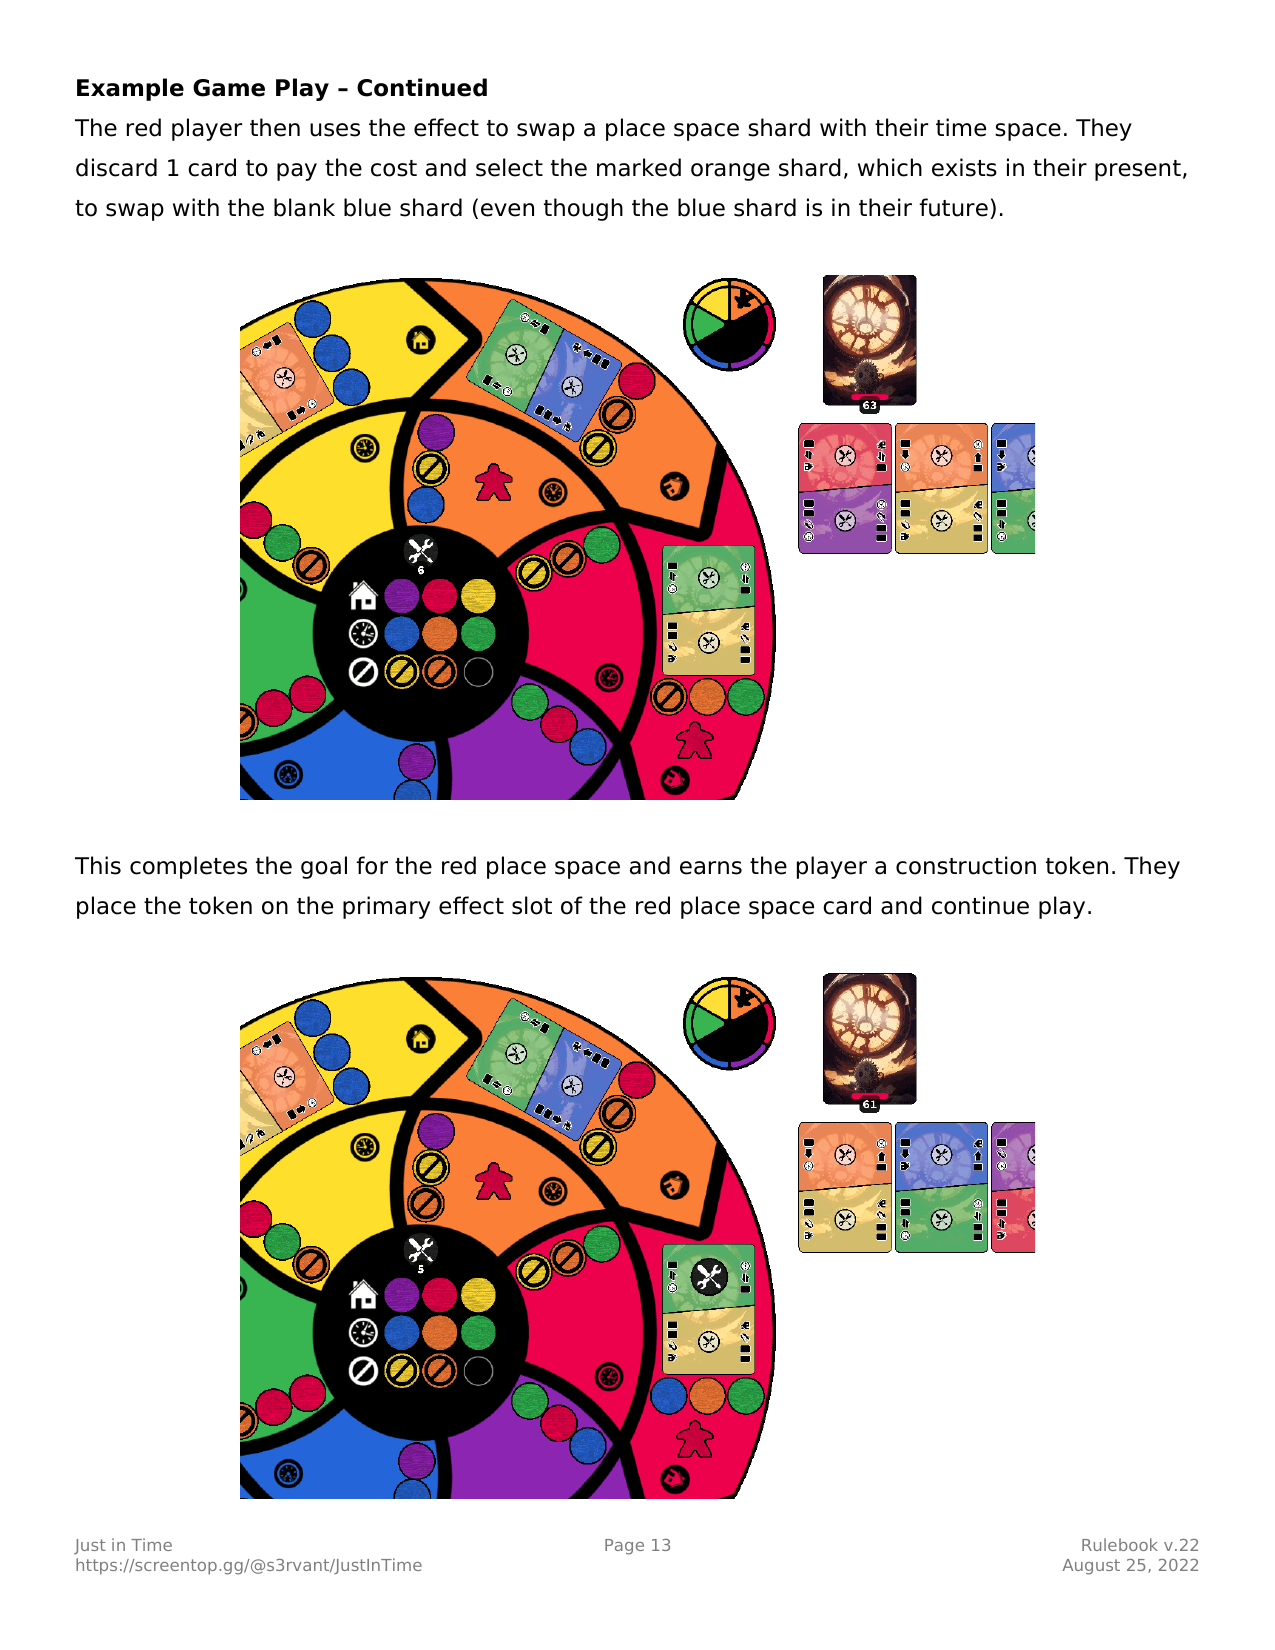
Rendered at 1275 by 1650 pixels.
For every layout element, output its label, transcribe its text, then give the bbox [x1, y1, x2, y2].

picture [240, 275, 1035, 800]
picture [240, 973, 1035, 1499]
text This completes the goal for the red place space and earns the player a construction token. They place the token on the primary effect slot of the red place space card and continue play. [75, 853, 1200, 920]
text Example Game Play – Continued [75, 75, 1200, 102]
text The red player then uses the effect to swap a place space shard with their time space. They discard 1 card to pay the cost and select the marked orange shard, which exists in their present, to swap with the blank blue shard (even though the blue shard is in their future). [75, 115, 1200, 222]
